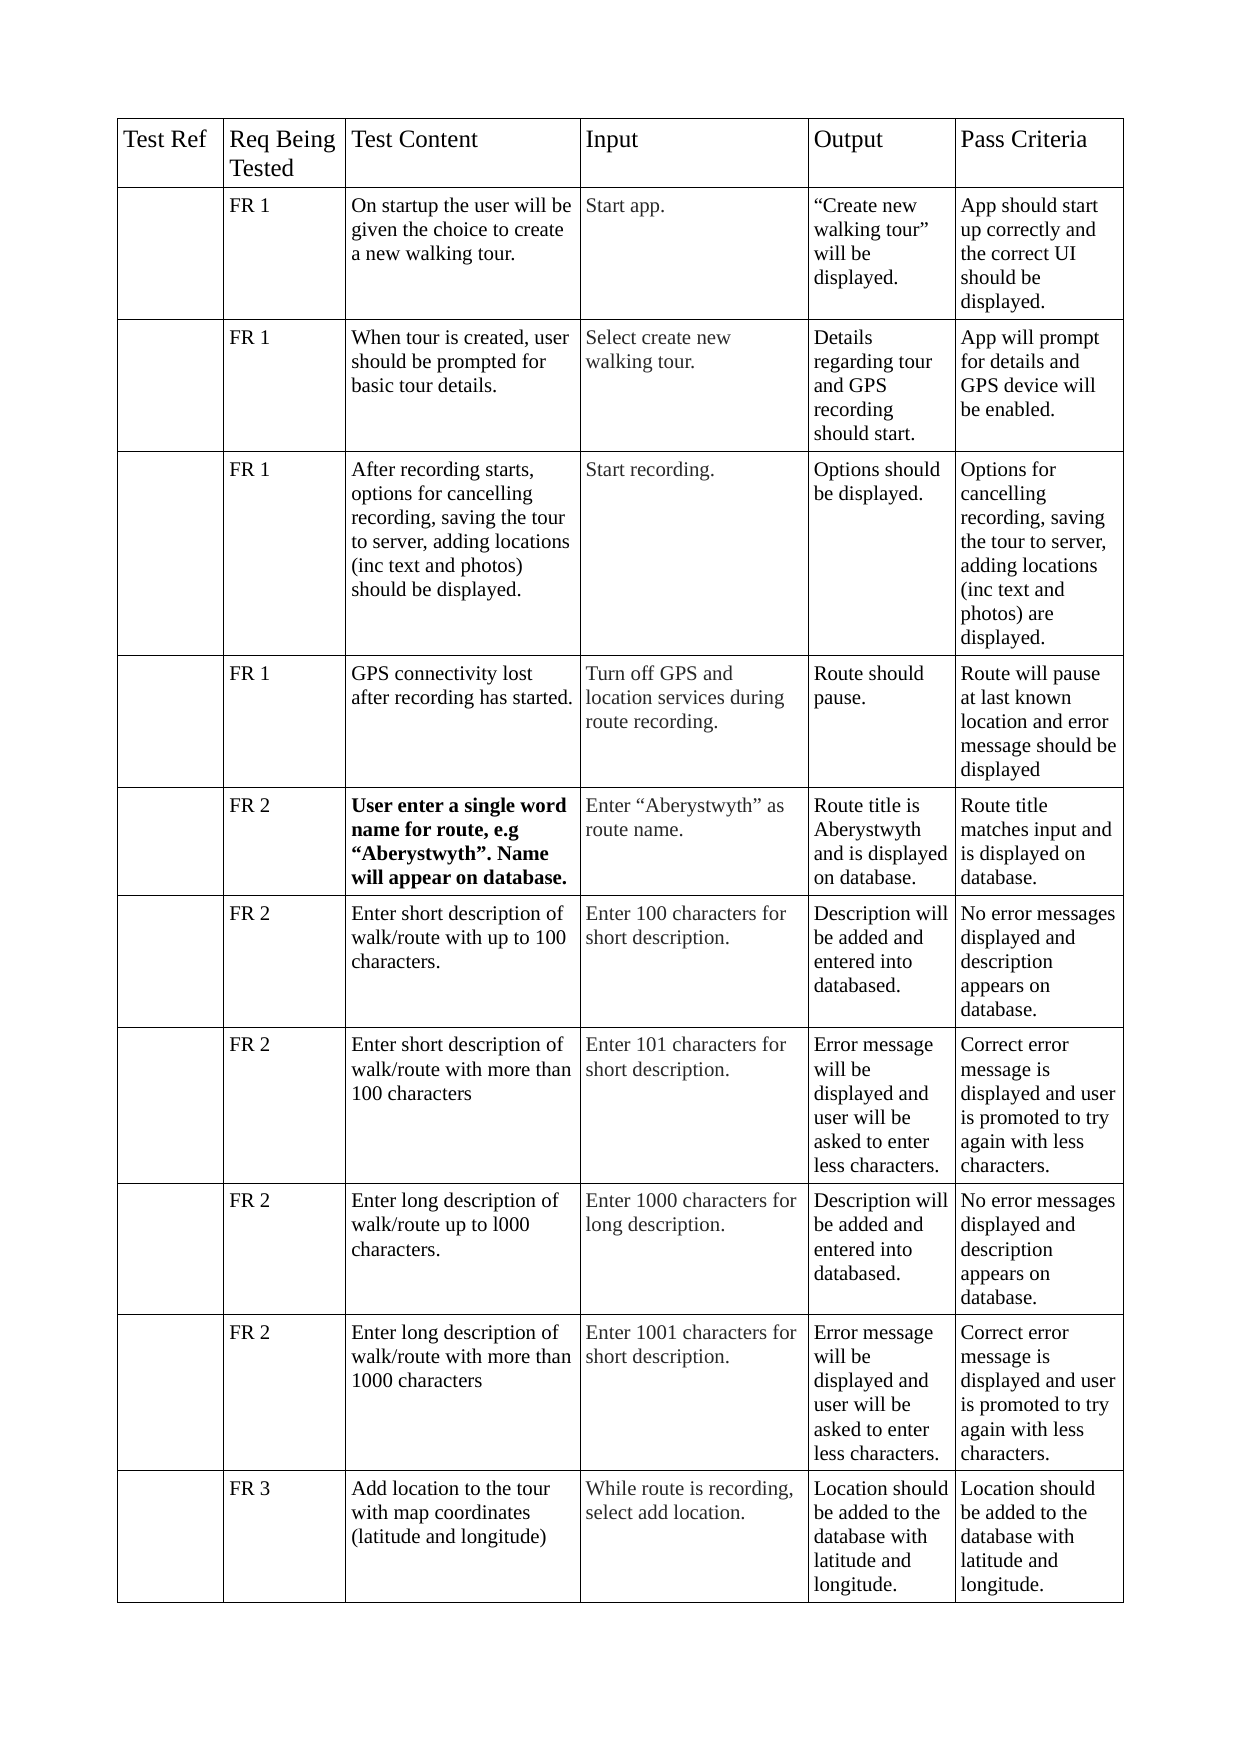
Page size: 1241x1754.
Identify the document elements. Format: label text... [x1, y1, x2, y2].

table_cell No error messages displayed and description appears on database. [956, 896, 1123, 1027]
table_cell FR 2 [224, 788, 345, 895]
table_cell After recording starts, options for cancelling recording, saving the tour to server, adding locations (inc text and photos) should be displayed. [346, 452, 580, 655]
table_cell No error messages displayed and description appears on database. [956, 1184, 1123, 1314]
table_cell Description will be added and entered into databased. [809, 896, 955, 1027]
table_cell App will prompt for details and GPS device will be enabled. [956, 320, 1123, 451]
table_cell FR 2 [224, 1028, 345, 1182]
table_cell FR 1 [224, 452, 345, 655]
table_cell FR 1 [224, 656, 345, 787]
table_cell While route is recording, select add location. [581, 1471, 808, 1602]
table_header Pass Criteria [956, 119, 1123, 187]
table_cell Enter short description of walk/route with up to 100 characters. [346, 896, 580, 1027]
table_cell Correct error message is displayed and user is promoted to try again with less characters. [956, 1315, 1123, 1470]
table_header Input [581, 119, 808, 187]
table_cell Start app. [581, 188, 808, 319]
table_cell [118, 656, 223, 787]
table_header Output [809, 119, 955, 187]
table_cell “Create new walking tour” will be displayed. [809, 188, 955, 319]
table_cell Description will be added and entered into databased. [809, 1184, 955, 1314]
table_cell On startup the user will be given the choice to create a new walking tour. [346, 188, 580, 319]
table_cell When tour is created, user should be prompted for basic tour details. [346, 320, 580, 451]
table_cell User enter a single word name for route, e.g “Aberystwyth”. Name will appear on database. [346, 788, 580, 895]
table_cell Route title matches input and is displayed on database. [956, 788, 1123, 895]
table_cell [118, 788, 223, 895]
table_cell App should start up correctly and the correct UI should be displayed. [956, 188, 1123, 319]
table_header Req Being Tested [224, 119, 345, 187]
table_cell FR 2 [224, 896, 345, 1027]
table_cell Enter 1001 characters for short description. [581, 1315, 808, 1470]
table_cell GPS connectivity lost after recording has started. [346, 656, 580, 787]
table_cell Route title is Aberystwyth and is displayed on database. [809, 788, 955, 895]
table_cell Options for cancelling recording, saving the tour to server, adding locations (inc text and photos) are displayed. [956, 452, 1123, 655]
table_cell FR 3 [224, 1471, 345, 1602]
table_cell [118, 1471, 223, 1602]
table_cell Error message will be displayed and user will be asked to enter less characters. [809, 1028, 955, 1182]
table_cell Enter long description of walk/route with more than 1000 characters [346, 1315, 580, 1470]
table_cell Error message will be displayed and user will be asked to enter less characters. [809, 1315, 955, 1470]
table_cell Enter “Aberystwyth” as route name. [581, 788, 808, 895]
table_cell [118, 320, 223, 451]
table_cell Enter short description of walk/route with more than 100 characters [346, 1028, 580, 1182]
table_cell Select create new walking tour. [581, 320, 808, 451]
table_cell Location should be added to the database with latitude and longitude. [956, 1471, 1123, 1602]
table_cell Details regarding tour and GPS recording should start. [809, 320, 955, 451]
table_cell [118, 188, 223, 319]
table_cell Location should be added to the database with latitude and longitude. [809, 1471, 955, 1602]
table_header Test Ref [118, 119, 223, 187]
table_cell FR 1 [224, 320, 345, 451]
table_cell [118, 896, 223, 1027]
table_cell Start recording. [581, 452, 808, 655]
table_cell [118, 1028, 223, 1182]
table_cell [118, 1184, 223, 1314]
table_cell [118, 1315, 223, 1470]
table_header Test Content [346, 119, 580, 187]
table_cell Enter long description of walk/route up to l000 characters. [346, 1184, 580, 1314]
table_cell Enter 101 characters for short description. [581, 1028, 808, 1182]
table_cell Route should pause. [809, 656, 955, 787]
table_cell FR 1 [224, 188, 345, 319]
table_cell FR 2 [224, 1184, 345, 1314]
table_cell Add location to the tour with map coordinates (latitude and longitude) [346, 1471, 580, 1602]
table_cell Correct error message is displayed and user is promoted to try again with less characters. [956, 1028, 1123, 1182]
table_cell Route will pause at last known location and error message should be displayed [956, 656, 1123, 787]
table_cell Enter 1000 characters for long description. [581, 1184, 808, 1314]
table_cell Enter 100 characters for short description. [581, 896, 808, 1027]
table_cell FR 2 [224, 1315, 345, 1470]
table_cell Turn off GPS and location services during route recording. [581, 656, 808, 787]
table_cell [118, 452, 223, 655]
table_cell Options should be displayed. [809, 452, 955, 655]
